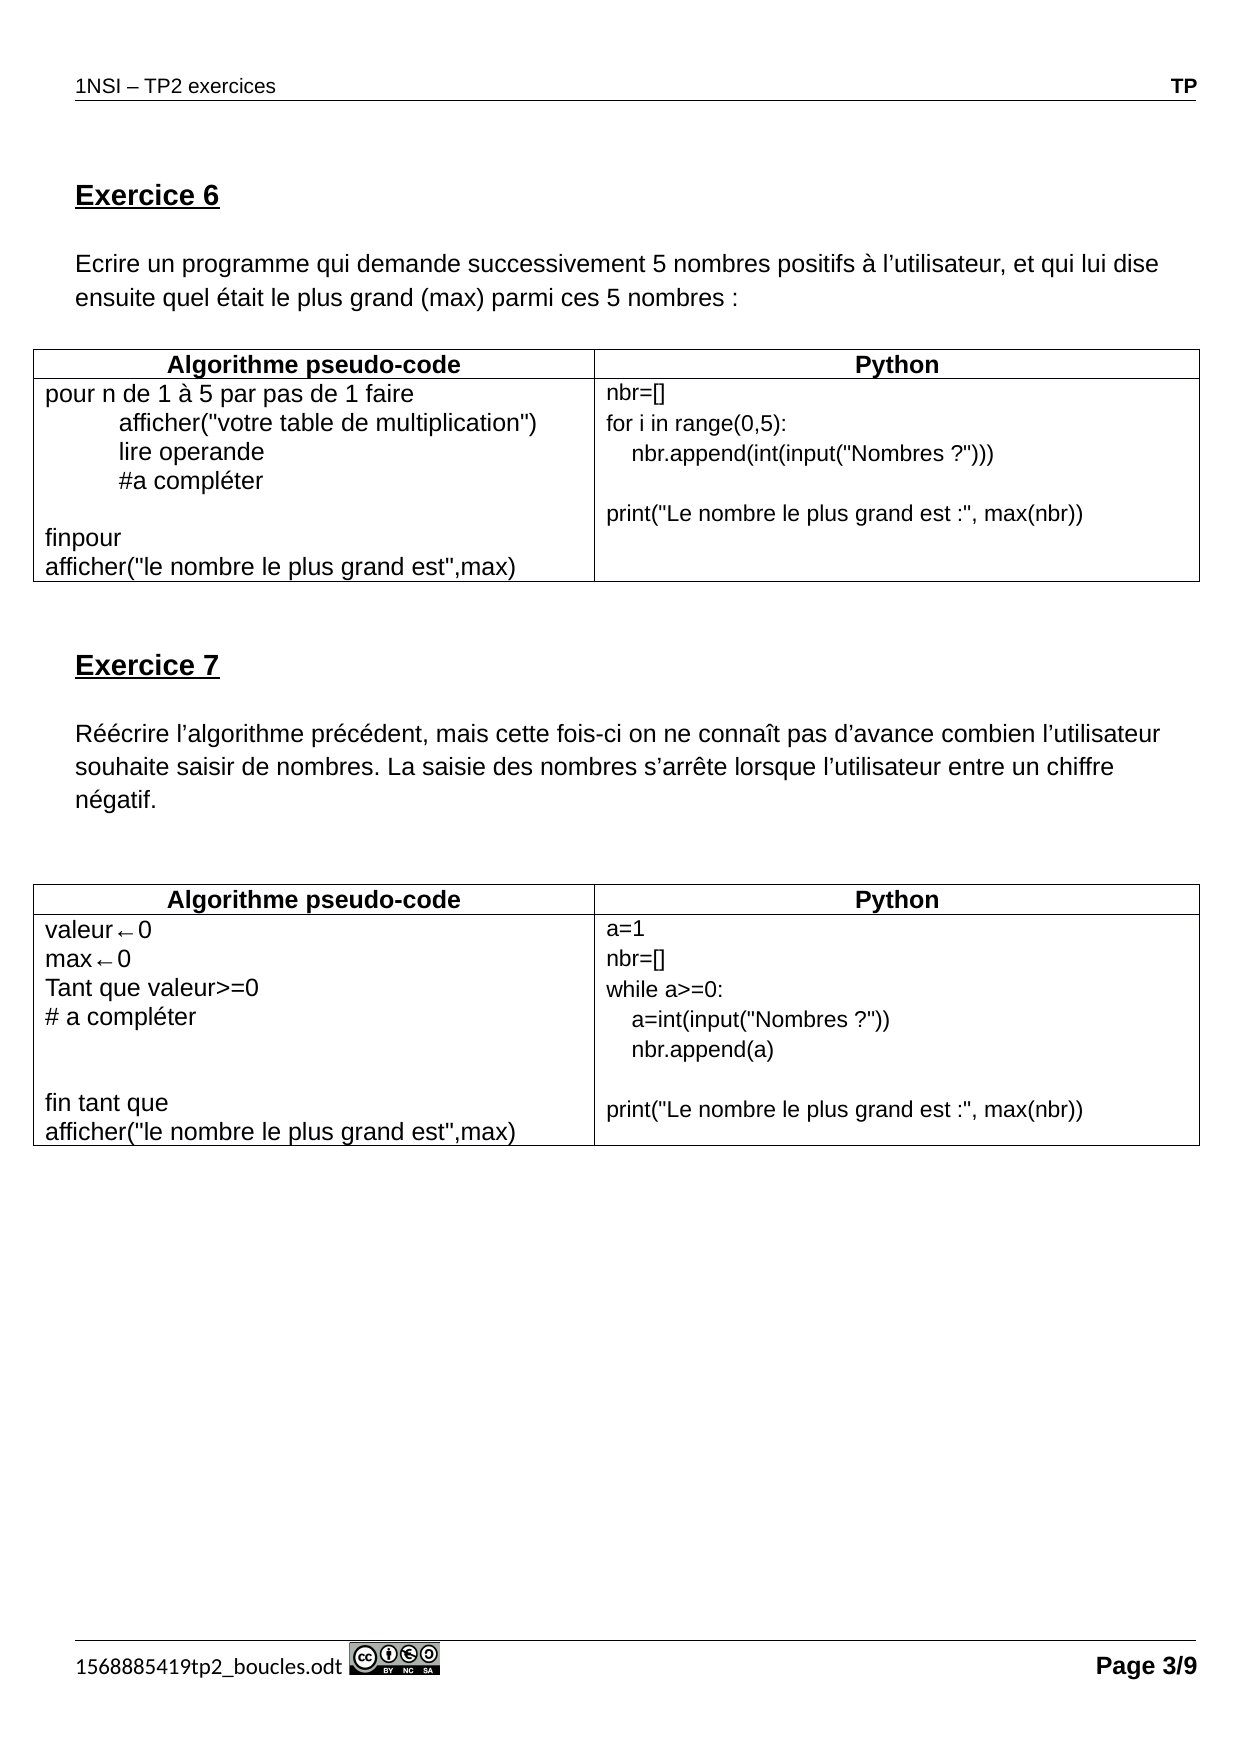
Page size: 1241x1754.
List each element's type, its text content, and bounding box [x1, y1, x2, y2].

text Réécrire l’algorithme précédent, mais cette fois-ci on ne connaît pas d’avance combien l’utilisateur souhaite saisir de nombres. La saisie des nombres s’arrête lorsque l’utilisateur entre un chiffre négatif. [75, 719, 1196, 814]
table_header Algorithme pseudo-code [34, 350, 594, 378]
table_cell nbr=[] for i in range(0,5): nbr.append(int(input("Nombres ?"))) print("Le nombre le plus grand est :", max(nbr)) [595, 379, 1199, 581]
picture [349, 1642, 440, 1675]
table_cell a=1 nbr=[] while a>=0: a=int(input("Nombres ?")) nbr.append(a) print("Le nombre le plus grand est :", max(nbr)) [595, 915, 1199, 1145]
table_cell valeur←0 max←0 Tant que valeur>=0 # a compléter fin tant que afficher("le nombre le plus grand est",max) [34, 915, 594, 1145]
text Ecrire un programme qui demande successivement 5 nombres positifs à l’utilisateur, et qui lui dise ensuite quel était le plus grand (max) parmi ces 5 nombres : [75, 249, 1196, 311]
table_header Python [595, 885, 1199, 914]
text Exercice 7 [75, 648, 1196, 681]
table_header Python [595, 350, 1199, 378]
table_header Algorithme pseudo-code [34, 885, 594, 914]
table_cell pour n de 1 à 5 par pas de 1 faire afficher("votre table de multiplication") lire operande #a compléter finpour afficher("le nombre le plus grand est",max) [34, 379, 594, 581]
text Exercice 6 [75, 178, 1196, 211]
